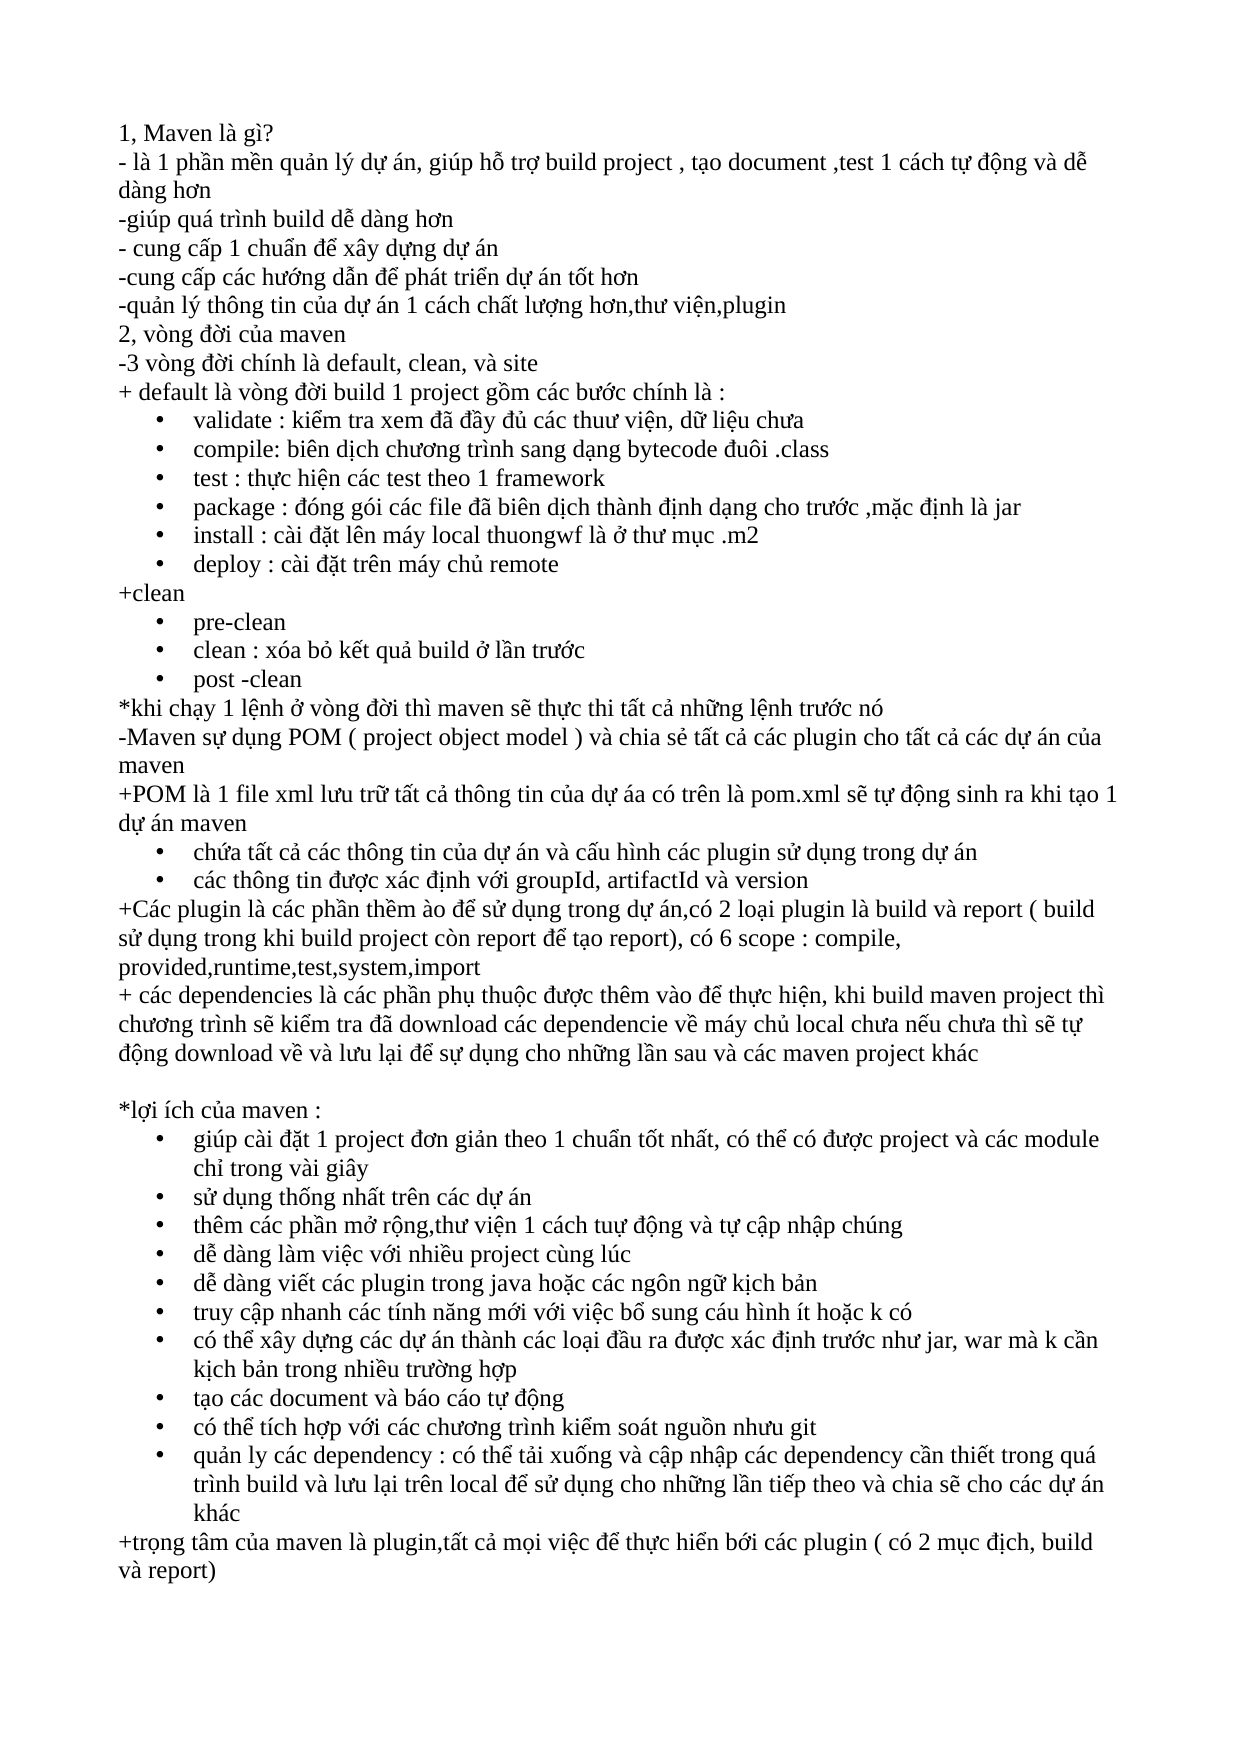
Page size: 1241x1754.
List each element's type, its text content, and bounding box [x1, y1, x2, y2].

text 1, Maven là gì? [118, 118, 1122, 147]
list tạo các document và báo cáo tự động [156, 1383, 1122, 1412]
text - là 1 phần mền quản lý dự án, giúp hỗ trợ build project , tạo document ,test 1 cách tự động và dễ dàng hơn [118, 147, 1122, 204]
list có thể tích hợp với các chương trình kiểm soát nguồn nhưu git [156, 1412, 1122, 1441]
text + các dependencies là các phần phụ thuộc được thêm vào để thực hiện, khi build maven project thì chương trình sẽ kiểm tra đã download các dependencie về máy chủ local chưa nếu chưa thì sẽ tự động download về và lưu lại để sự dụng cho những lần sau và các maven project khác [118, 981, 1122, 1067]
text -3 vòng đời chính là default, clean, và site [118, 348, 1122, 377]
list chứa tất cả các thông tin của dự án và cấu hình các plugin sử dụng trong dự án [156, 837, 1122, 866]
list truy cập nhanh các tính năng mới với việc bổ sung cáu hình ít hoặc k có [156, 1297, 1122, 1326]
list install : cài đặt lên máy local thuongwf là ở thư mục .m2 [156, 521, 1122, 549]
list pre-clean [156, 607, 1122, 636]
text +clean [118, 578, 1122, 607]
text *lợi ích của maven : [118, 1096, 1122, 1124]
list có thể xây dựng các dự án thành các loại đầu ra được xác định trước như jar, war mà k cần kịch bản trong nhiều trường hợp [156, 1326, 1122, 1383]
list post -clean [156, 664, 1122, 693]
list quản ly các dependency : có thể tải xuống và cập nhập các dependency cần thiết trong quá trình build và lưu lại trên local để sử dụng cho những lần tiếp theo và chia sẽ cho các dự án khác [156, 1441, 1122, 1527]
list test : thực hiện các test theo 1 framework [156, 463, 1122, 492]
list validate : kiểm tra xem đã đầy đủ các thuư viện, dữ liệu chưa [156, 406, 1122, 434]
text - cung cấp 1 chuẩn để xây dựng dự án [118, 233, 1122, 262]
list các thông tin được xác định với groupId, artifactId và version [156, 866, 1122, 894]
text +Các plugin là các phần thềm ào để sử dụng trong dự án,có 2 loại plugin là build và report ( build sử dụng trong khi build project còn report để tạo report), có 6 scope : compile, provided,runtime,test,system,import [118, 894, 1122, 981]
text -quản lý thông tin của dự án 1 cách chất lượng hơn,thư viện,plugin [118, 291, 1122, 319]
list giúp cài đặt 1 project đơn giản theo 1 chuẩn tốt nhất, có thể có được project và các module chỉ trong vài giây [156, 1124, 1122, 1182]
list package : đóng gói các file đã biên dịch thành định dạng cho trước ,mặc định là jar [156, 492, 1122, 521]
text +POM là 1 file xml lưu trữ tất cả thông tin của dự áa có trên là pom.xml sẽ tự động sinh ra khi tạo 1 dự án maven [118, 779, 1122, 837]
list sử dụng thống nhất trên các dự án [156, 1182, 1122, 1211]
text -giúp quá trình build dễ dàng hơn [118, 204, 1122, 233]
text *khi chạy 1 lệnh ở vòng đời thì maven sẽ thực thi tất cả những lệnh trước nó [118, 693, 1122, 722]
list dễ dàng viết các plugin trong java hoặc các ngôn ngữ kịch bản [156, 1268, 1122, 1297]
list clean : xóa bỏ kết quả build ở lần trước [156, 636, 1122, 664]
text -Maven sự dụng POM ( project object model ) và chia sẻ tất cả các plugin cho tất cả các dự án của maven [118, 722, 1122, 779]
list dễ dàng làm việc với nhiều project cùng lúc [156, 1239, 1122, 1268]
text +trọng tâm của maven là plugin,tất cả mọi việc để thực hiển bới các plugin ( có 2 mục địch, build và report) [118, 1527, 1122, 1584]
text + default là vòng đời build 1 project gồm các bước chính là : [118, 377, 1122, 406]
text -cung cấp các hướng dẫn để phát triển dự án tốt hơn [118, 262, 1122, 291]
list compile: biên dịch chương trình sang dạng bytecode đuôi .class [156, 434, 1122, 463]
list deploy : cài đặt trên máy chủ remote [156, 549, 1122, 578]
text 2, vòng đời của maven [118, 319, 1122, 348]
list thêm các phần mở rộng,thư viện 1 cách tuự động và tự cập nhập chúng [156, 1211, 1122, 1239]
